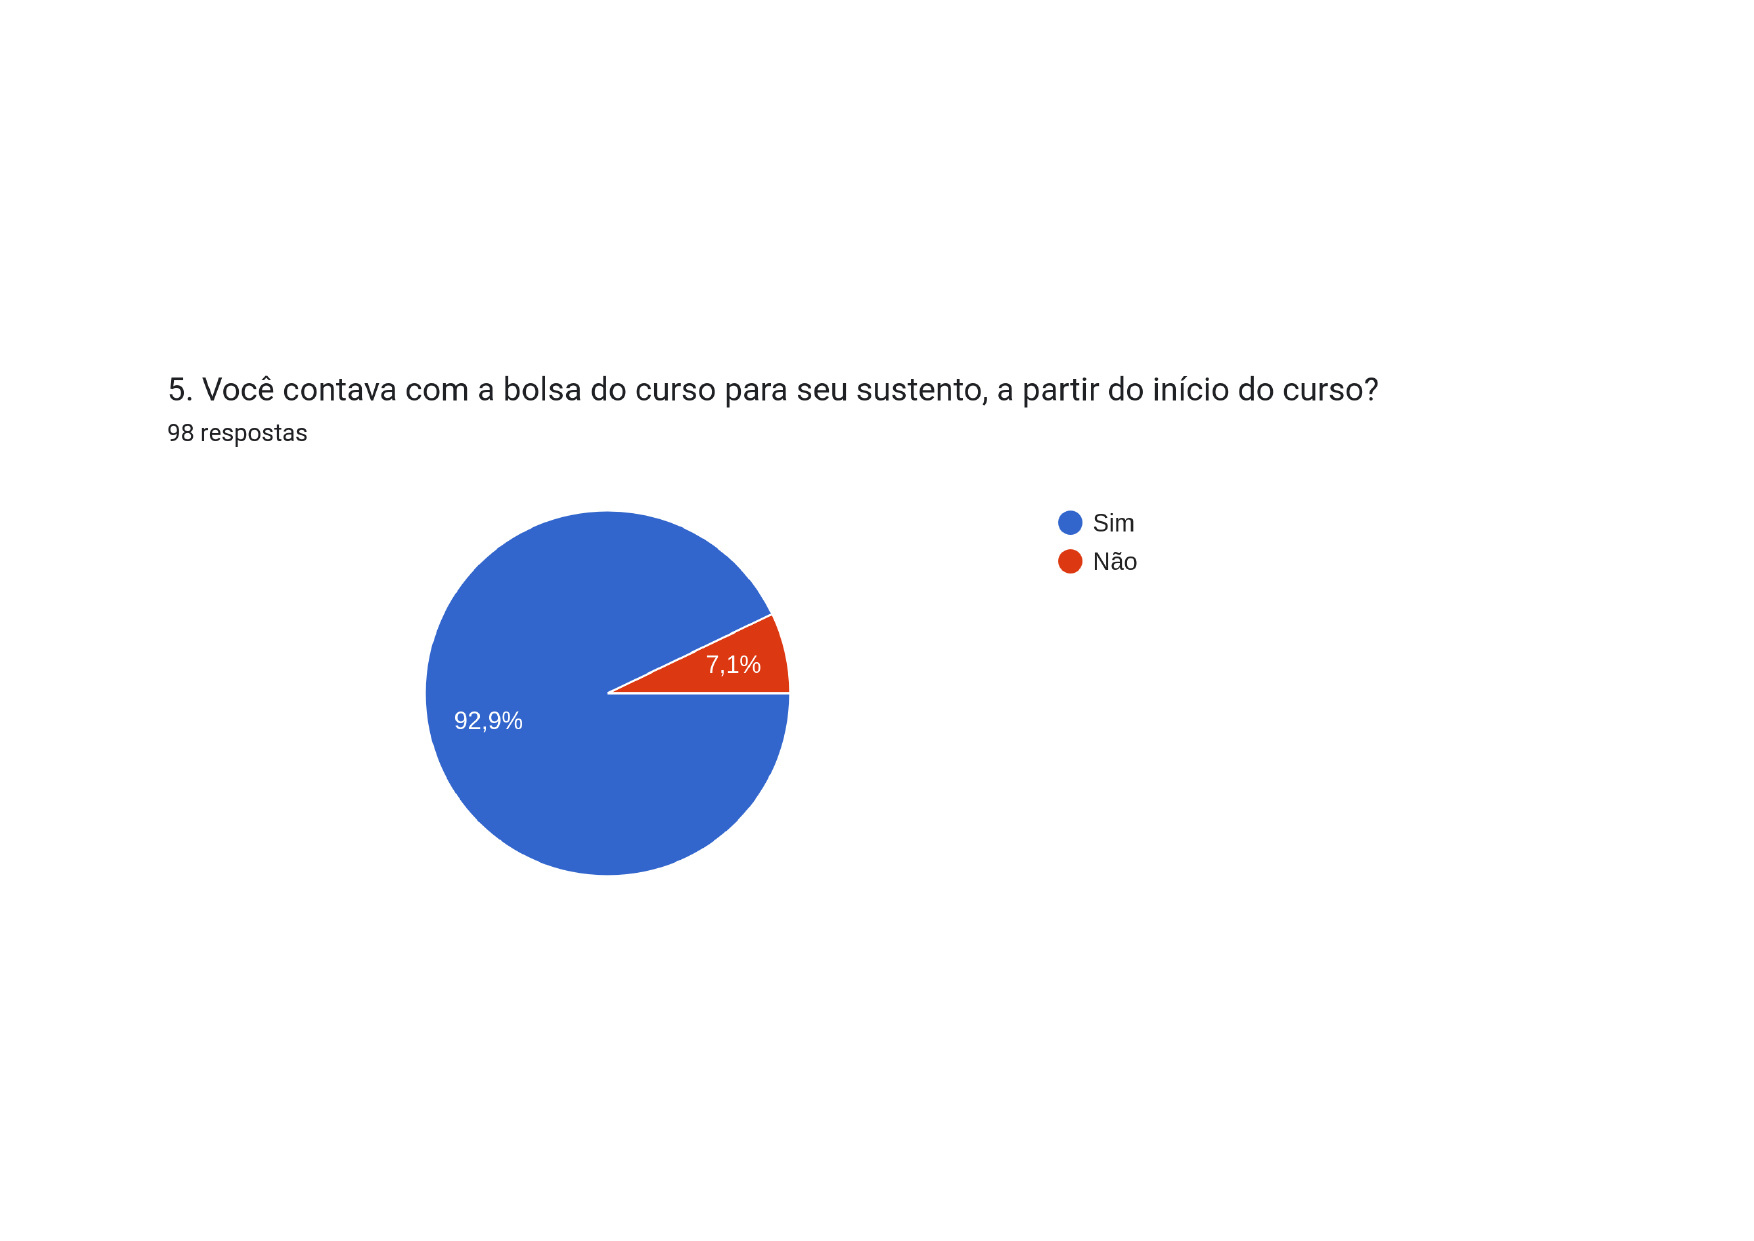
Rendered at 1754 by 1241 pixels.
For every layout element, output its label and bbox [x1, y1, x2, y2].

picture [118, 319, 1604, 945]
